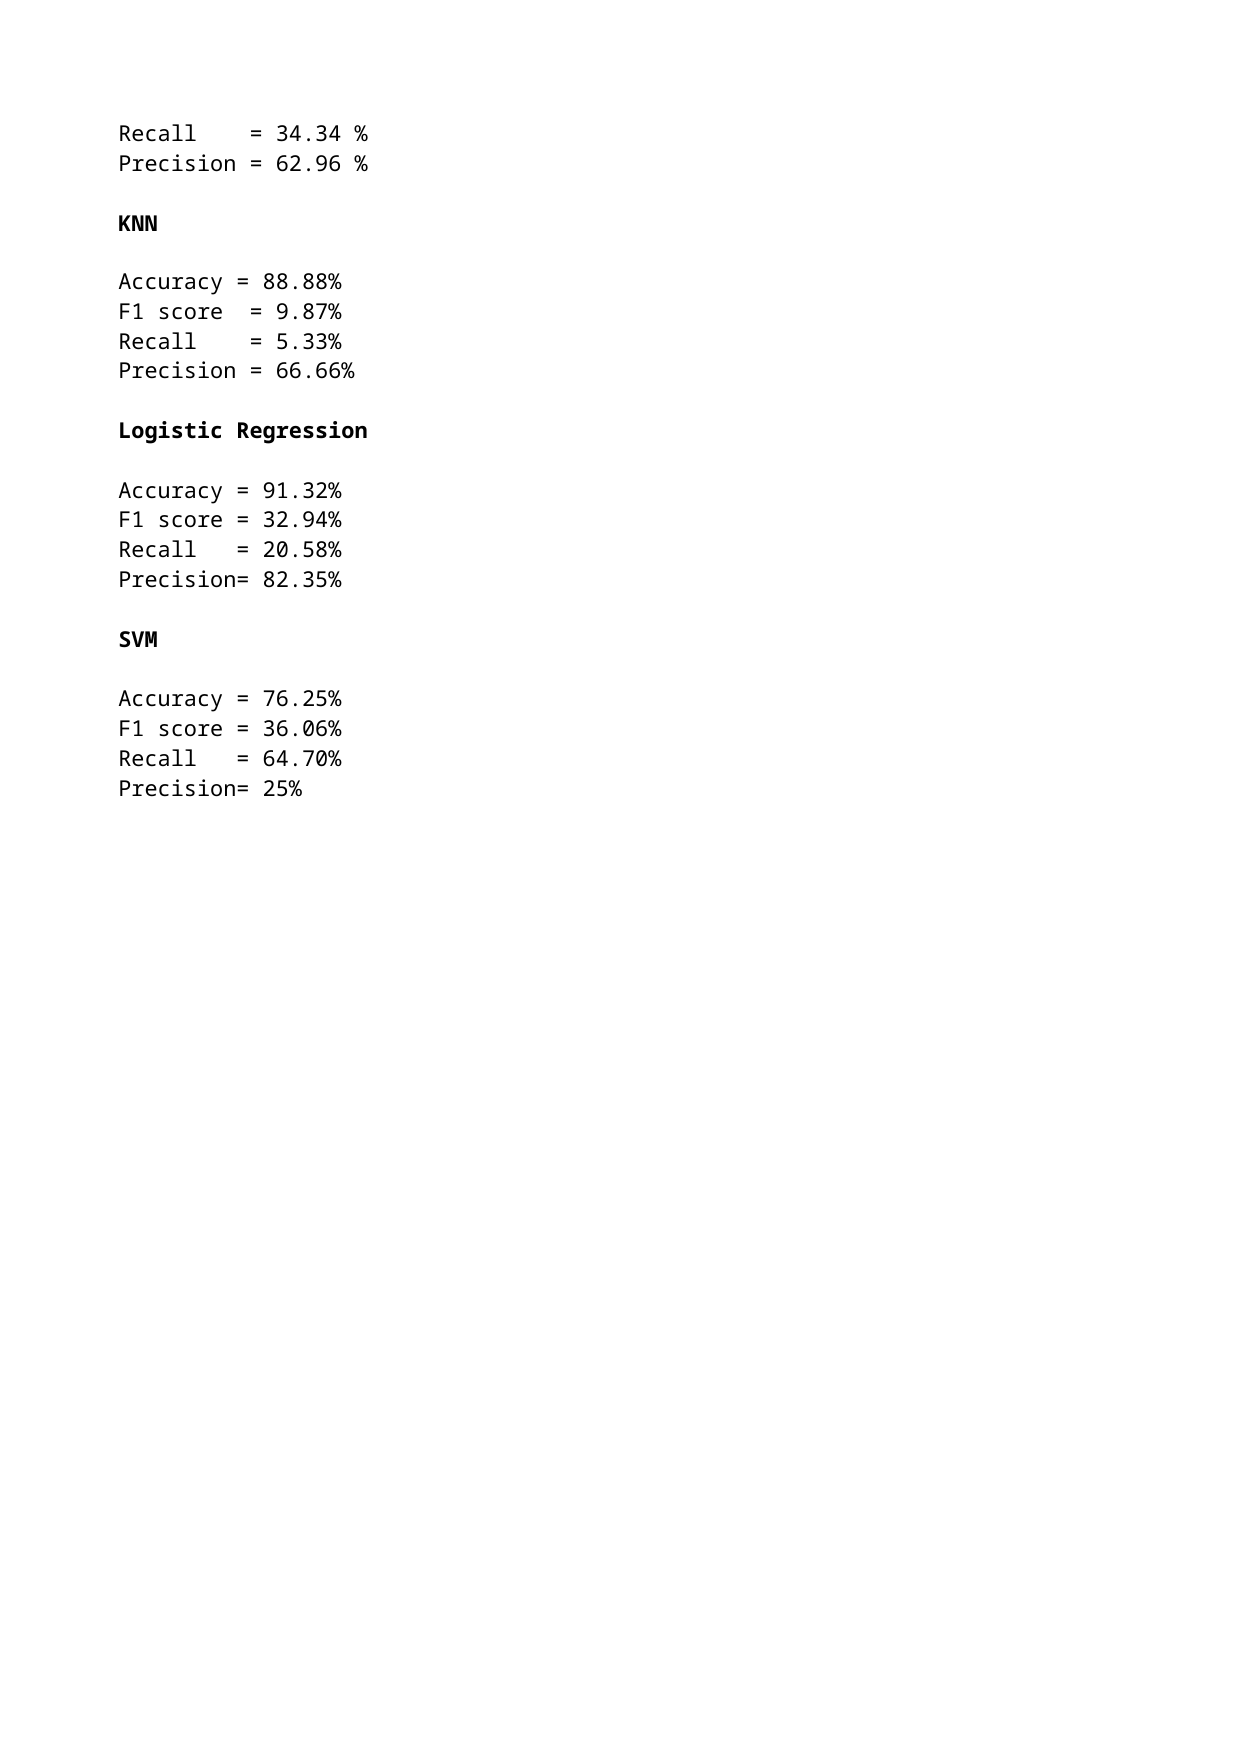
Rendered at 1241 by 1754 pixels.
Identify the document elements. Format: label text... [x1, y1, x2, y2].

text Precision = 66.66% [118, 355, 1122, 385]
text Recall = 64.70% [118, 743, 1122, 772]
text Precision = 62.96 % [118, 148, 1122, 178]
text F1 score = 9.87% [118, 296, 1122, 326]
text KNN [118, 207, 1122, 237]
text Precision= 82.35% [118, 564, 1122, 594]
text Accuracy = 91.32% [118, 474, 1122, 504]
text F1 score = 32.94% [118, 504, 1122, 534]
text Recall = 20.58% [118, 534, 1122, 564]
text F1 score = 36.06% [118, 713, 1122, 743]
text Recall = 34.34 % [118, 118, 1122, 148]
text Recall = 5.33% [118, 326, 1122, 355]
text Accuracy = 88.88% [118, 266, 1122, 296]
text SVM [118, 623, 1122, 653]
text Accuracy = 76.25% [118, 683, 1122, 713]
text Logistic Regression [118, 415, 1122, 445]
text Precision= 25% [118, 772, 1122, 802]
